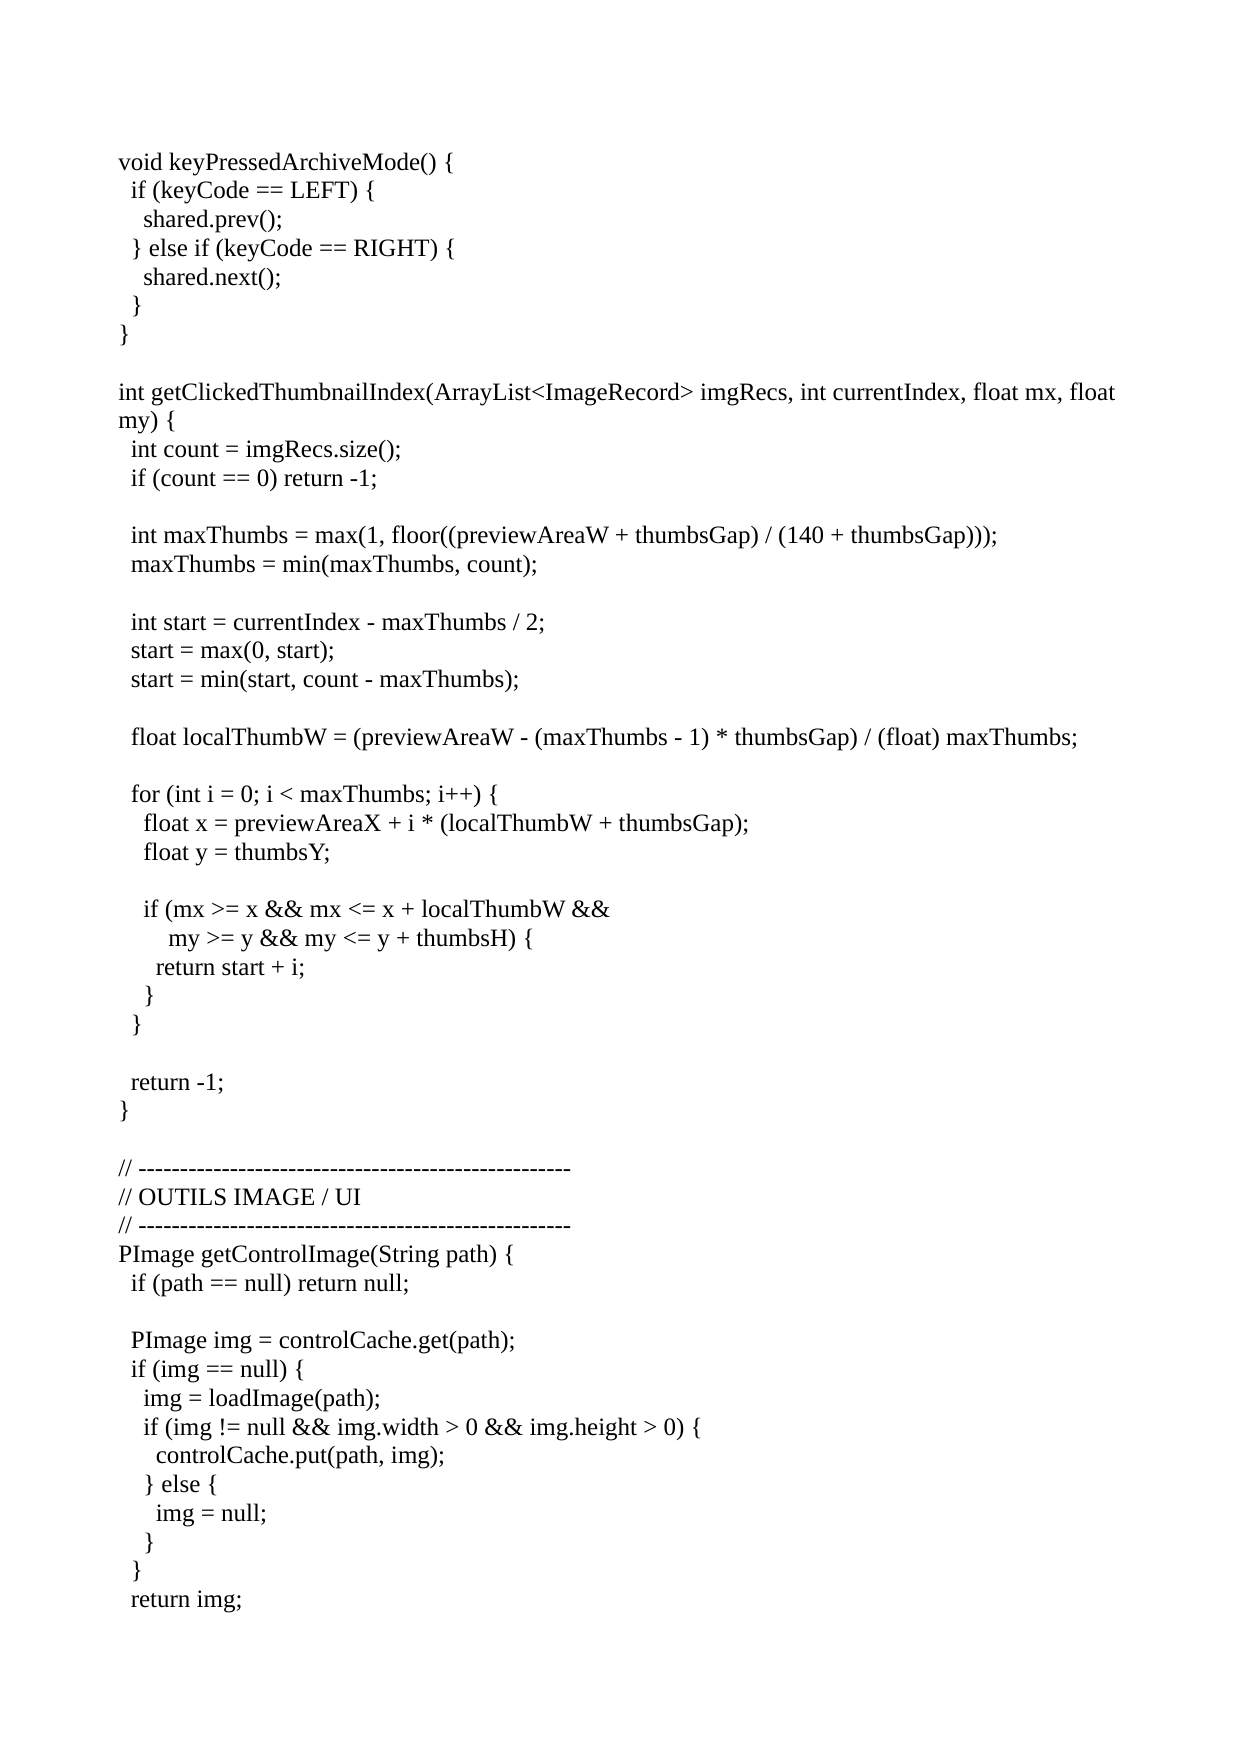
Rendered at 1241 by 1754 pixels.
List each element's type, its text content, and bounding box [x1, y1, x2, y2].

text // ---------------------------------------------------- [118, 1153, 1122, 1182]
text img = null; [118, 1498, 1122, 1527]
text if (keyCode == LEFT) { [118, 176, 1122, 204]
text int start = currentIndex - maxThumbs / 2; [118, 607, 1122, 636]
text } [118, 291, 1122, 319]
text int getClickedThumbnailIndex(ArrayList<ImageRecord> imgRecs, int currentIndex, float mx, float my) { [118, 377, 1122, 434]
text int count = imgRecs.size(); [118, 434, 1122, 463]
text return img; [118, 1584, 1122, 1613]
text maxThumbs = min(maxThumbs, count); [118, 549, 1122, 578]
text start = max(0, start); [118, 636, 1122, 664]
text } [118, 1556, 1122, 1584]
text return start + i; [118, 952, 1122, 981]
text PImage getControlImage(String path) { [118, 1239, 1122, 1268]
text shared.next(); [118, 262, 1122, 291]
text if (mx >= x && mx <= x + localThumbW && [118, 894, 1122, 923]
text float localThumbW = (previewAreaW - (maxThumbs - 1) * thumbsGap) / (float) maxThumbs; [118, 722, 1122, 751]
text if (path == null) return null; [118, 1268, 1122, 1297]
text controlCache.put(path, img); [118, 1441, 1122, 1469]
text } [118, 1096, 1122, 1124]
text // OUTILS IMAGE / UI [118, 1182, 1122, 1211]
text if (img != null && img.width > 0 && img.height > 0) { [118, 1412, 1122, 1441]
text if (img == null) { [118, 1354, 1122, 1383]
text for (int i = 0; i < maxThumbs; i++) { [118, 779, 1122, 808]
text start = min(start, count - maxThumbs); [118, 664, 1122, 693]
text shared.prev(); [118, 204, 1122, 233]
text return -1; [118, 1067, 1122, 1096]
text } [118, 1009, 1122, 1038]
text int maxThumbs = max(1, floor((previewAreaW + thumbsGap) / (140 + thumbsGap))); [118, 521, 1122, 549]
text my >= y && my <= y + thumbsH) { [118, 923, 1122, 952]
text // ---------------------------------------------------- [118, 1211, 1122, 1239]
text float x = previewAreaX + i * (localThumbW + thumbsGap); [118, 808, 1122, 837]
text } else { [118, 1469, 1122, 1498]
text float y = thumbsY; [118, 837, 1122, 866]
text } else if (keyCode == RIGHT) { [118, 233, 1122, 262]
text } [118, 1527, 1122, 1556]
text void keyPressedArchiveMode() { [118, 147, 1122, 176]
text if (count == 0) return -1; [118, 463, 1122, 492]
text } [118, 981, 1122, 1009]
text img = loadImage(path); [118, 1383, 1122, 1412]
text } [118, 319, 1122, 348]
text PImage img = controlCache.get(path); [118, 1326, 1122, 1354]
